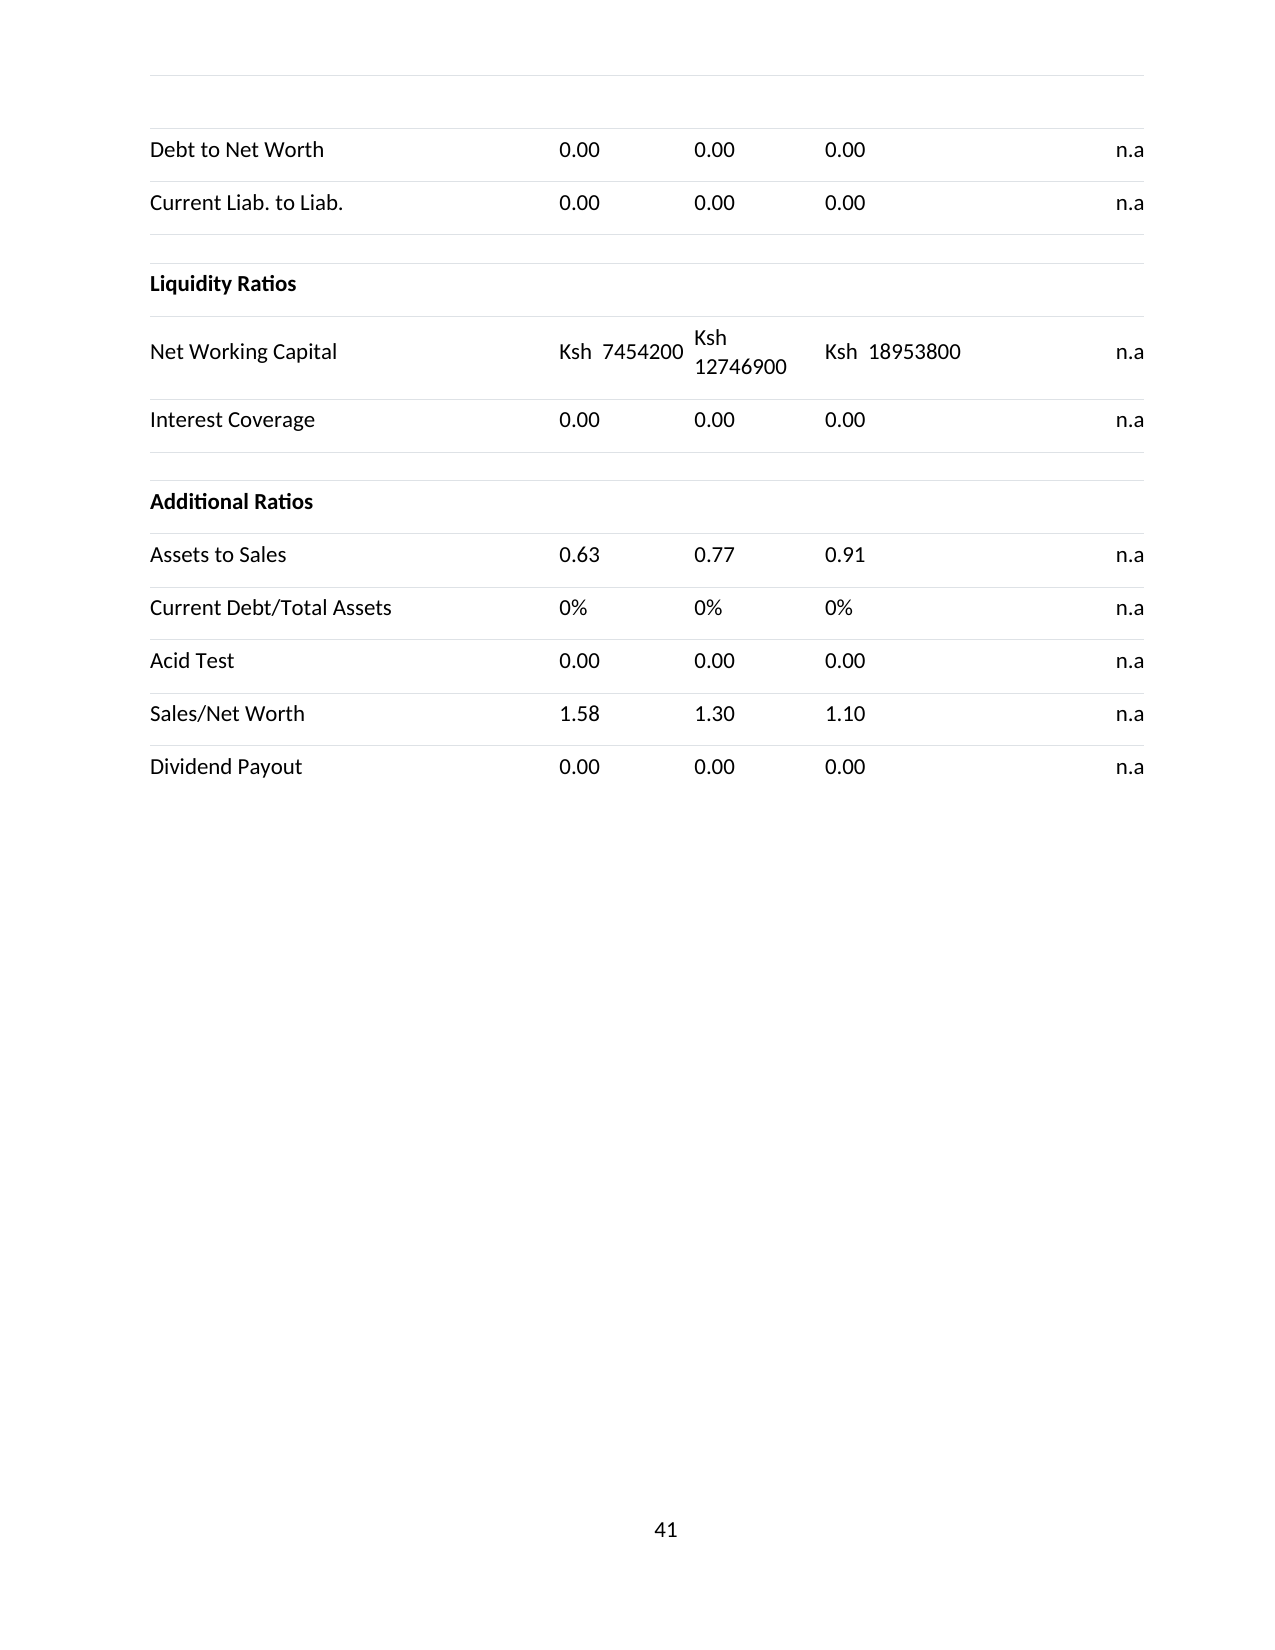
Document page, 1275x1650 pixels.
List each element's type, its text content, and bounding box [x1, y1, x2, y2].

table_cell 0.00 [825, 746, 994, 798]
table_cell Dividend Payout [150, 746, 559, 798]
table_cell [559, 235, 694, 263]
table_cell [694, 264, 825, 316]
table_cell [150, 235, 559, 263]
table_cell [994, 264, 1144, 316]
table_cell [150, 76, 559, 128]
table_cell 0.00 [694, 182, 825, 234]
table_cell 0.91 [825, 534, 994, 586]
table_cell Net Working Capital [150, 317, 559, 398]
table_cell Ksh 18953800 [825, 317, 994, 398]
table_cell 0.00 [559, 746, 694, 798]
table_cell [559, 76, 694, 128]
table_cell 0% [559, 588, 694, 639]
table_cell Sales/Net Worth [150, 694, 559, 745]
table_cell Interest Coverage [150, 400, 559, 452]
table_cell n.a [994, 694, 1144, 745]
table_cell [694, 235, 825, 263]
table_cell Ksh 7454200 [559, 317, 694, 398]
table_cell [994, 235, 1144, 263]
table_cell 0.00 [825, 640, 994, 692]
table_cell 0.00 [694, 400, 825, 452]
table_cell 0.00 [825, 182, 994, 234]
table_cell n.a [994, 129, 1144, 181]
table_cell Acid Test [150, 640, 559, 692]
table_cell n.a [994, 640, 1144, 692]
table_cell 1.58 [559, 694, 694, 745]
table_cell [825, 264, 994, 316]
table_cell [559, 264, 694, 316]
table_cell 1.30 [694, 694, 825, 745]
table_cell [825, 453, 994, 480]
table_cell [694, 481, 825, 533]
table_cell [994, 76, 1144, 128]
table_cell 0.00 [559, 400, 694, 452]
table_cell [994, 453, 1144, 480]
table_cell 0.00 [559, 182, 694, 234]
table_cell 0.00 [694, 640, 825, 692]
table_cell 0.00 [559, 129, 694, 181]
table_cell [694, 453, 825, 480]
table_cell 0.00 [694, 129, 825, 181]
table_cell 0.77 [694, 534, 825, 586]
table_cell [825, 76, 994, 128]
table_cell Additional Ratios [150, 481, 559, 533]
table_cell [694, 76, 825, 128]
table_cell n.a [994, 317, 1144, 398]
table_cell [150, 453, 559, 480]
table_cell 1.10 [825, 694, 994, 745]
table_cell [559, 481, 694, 533]
table_cell [559, 453, 694, 480]
table_cell 0.00 [559, 640, 694, 692]
table_cell Assets to Sales [150, 534, 559, 586]
table_cell Liquidity Ratios [150, 264, 559, 316]
table_cell Current Liab. to Liab. [150, 182, 559, 234]
table_cell [994, 481, 1144, 533]
table_cell [825, 235, 994, 263]
table_cell Current Debt/Total Assets [150, 588, 559, 639]
table_cell [825, 481, 994, 533]
table_cell 0.00 [825, 400, 994, 452]
table_cell 0% [694, 588, 825, 639]
table_cell 0.00 [694, 746, 825, 798]
table_cell 0% [825, 588, 994, 639]
table_cell Debt to Net Worth [150, 129, 559, 181]
table_cell n.a [994, 588, 1144, 639]
table_cell n.a [994, 182, 1144, 234]
table_cell n.a [994, 746, 1144, 798]
table_cell 0.63 [559, 534, 694, 586]
table_cell n.a [994, 534, 1144, 586]
table_cell n.a [994, 400, 1144, 452]
table_cell 0.00 [825, 129, 994, 181]
table_cell Ksh 12746900 [694, 317, 825, 398]
